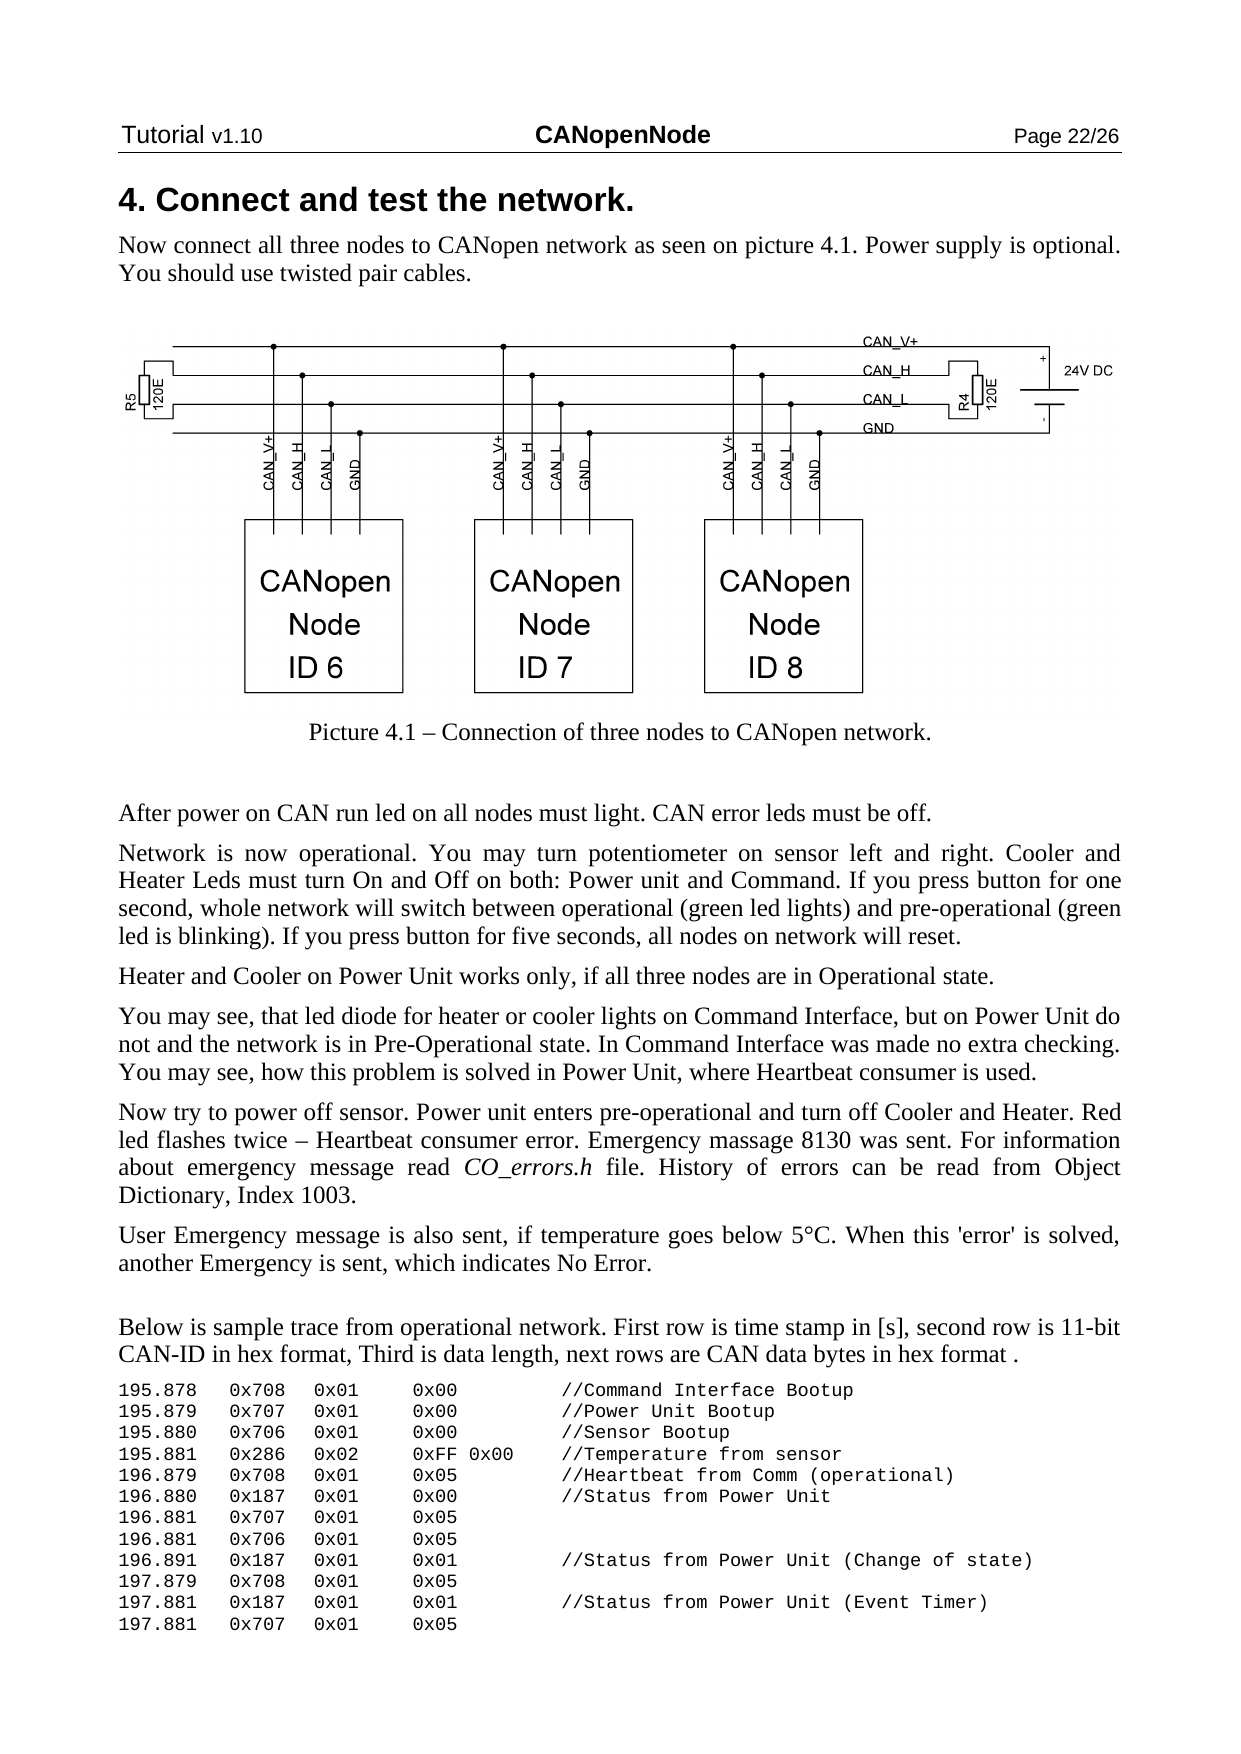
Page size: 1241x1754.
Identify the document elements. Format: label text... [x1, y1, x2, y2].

text 195.881 0x286 0x02 0xFF 0x00 //Temperature from sensor [118, 1444, 1122, 1466]
text Heater and Cooler on Power Unit works only, if all three nodes are in Operational state. [118, 962, 1122, 990]
text Now connect all three nodes to CANopen network as seen on picture 4.1. Power supply is optional. You should use twisted pair cables. [118, 231, 1122, 287]
text 196.881 0x706 0x01 0x05 [118, 1529, 1122, 1551]
text Network is now operational. You may turn potentiometer on sensor left and right. Cooler and Heater Leds must turn On and Off on both: Power unit and Command. If you press button for one second, whole network will switch between operational (green led lights) and pre-operational (green led is blinking). If you press button for five seconds, all nodes on network will reset. [118, 839, 1122, 950]
text 196.891 0x187 0x01 0x01 //Status from Power Unit (Change of state) [118, 1551, 1122, 1572]
text 197.881 0x707 0x01 0x05 [118, 1614, 1122, 1636]
text 195.880 0x706 0x01 0x00 //Sensor Bootup [118, 1423, 1122, 1444]
text 195.878 0x708 0x01 0x00 //Command Interface Bootup [118, 1381, 1122, 1402]
text 196.879 0x708 0x01 0x05 //Heartbeat from Comm (operational) [118, 1466, 1122, 1487]
text Picture 4.1 – Connection of three nodes to CANopen network. [118, 719, 1122, 746]
text User Emergency message is also sent, if temperature goes below 5°C. When this 'error' is solved, another Emergency is sent, which indicates No Error. [118, 1221, 1122, 1277]
text 196.880 0x187 0x01 0x00 //Status from Power Unit [118, 1487, 1122, 1508]
text 196.881 0x707 0x01 0x05 [118, 1508, 1122, 1529]
text You may see, that led diode for heater or cooler lights on Command Interface, but on Power Unit do not and the network is in Pre-Operational state. In Command Interface was made no extra checking. You may see, how this problem is solved in Power Unit, where Heartbeat consumer is used. [118, 1002, 1122, 1086]
picture [118, 327, 1123, 719]
text Now try to power off sensor. Power unit enters pre-operational and turn off Cooler and Heater. Red led flashes twice – Heartbeat consumer error. Emergency massage 8130 was sent. For information about emergency message read CO_errors.h file. History of errors can be read from Object Dictionary, Index 1003. [118, 1098, 1122, 1209]
text 197.879 0x708 0x01 0x05 [118, 1572, 1122, 1593]
text 195.879 0x707 0x01 0x00 //Power Unit Bootup [118, 1402, 1122, 1423]
subtitle 4. Connect and test the network. [118, 182, 1122, 219]
text Below is sample trace from operational network. First row is time stamp in [s], second row is 11-bit CAN-ID in hex format, Third is data length, next rows are CAN data bytes in hex format . [118, 1313, 1122, 1368]
text 197.881 0x187 0x01 0x01 //Status from Power Unit (Event Timer) [118, 1593, 1122, 1614]
text After power on CAN run led on all nodes must light. CAN error leds must be off. [118, 799, 1122, 826]
